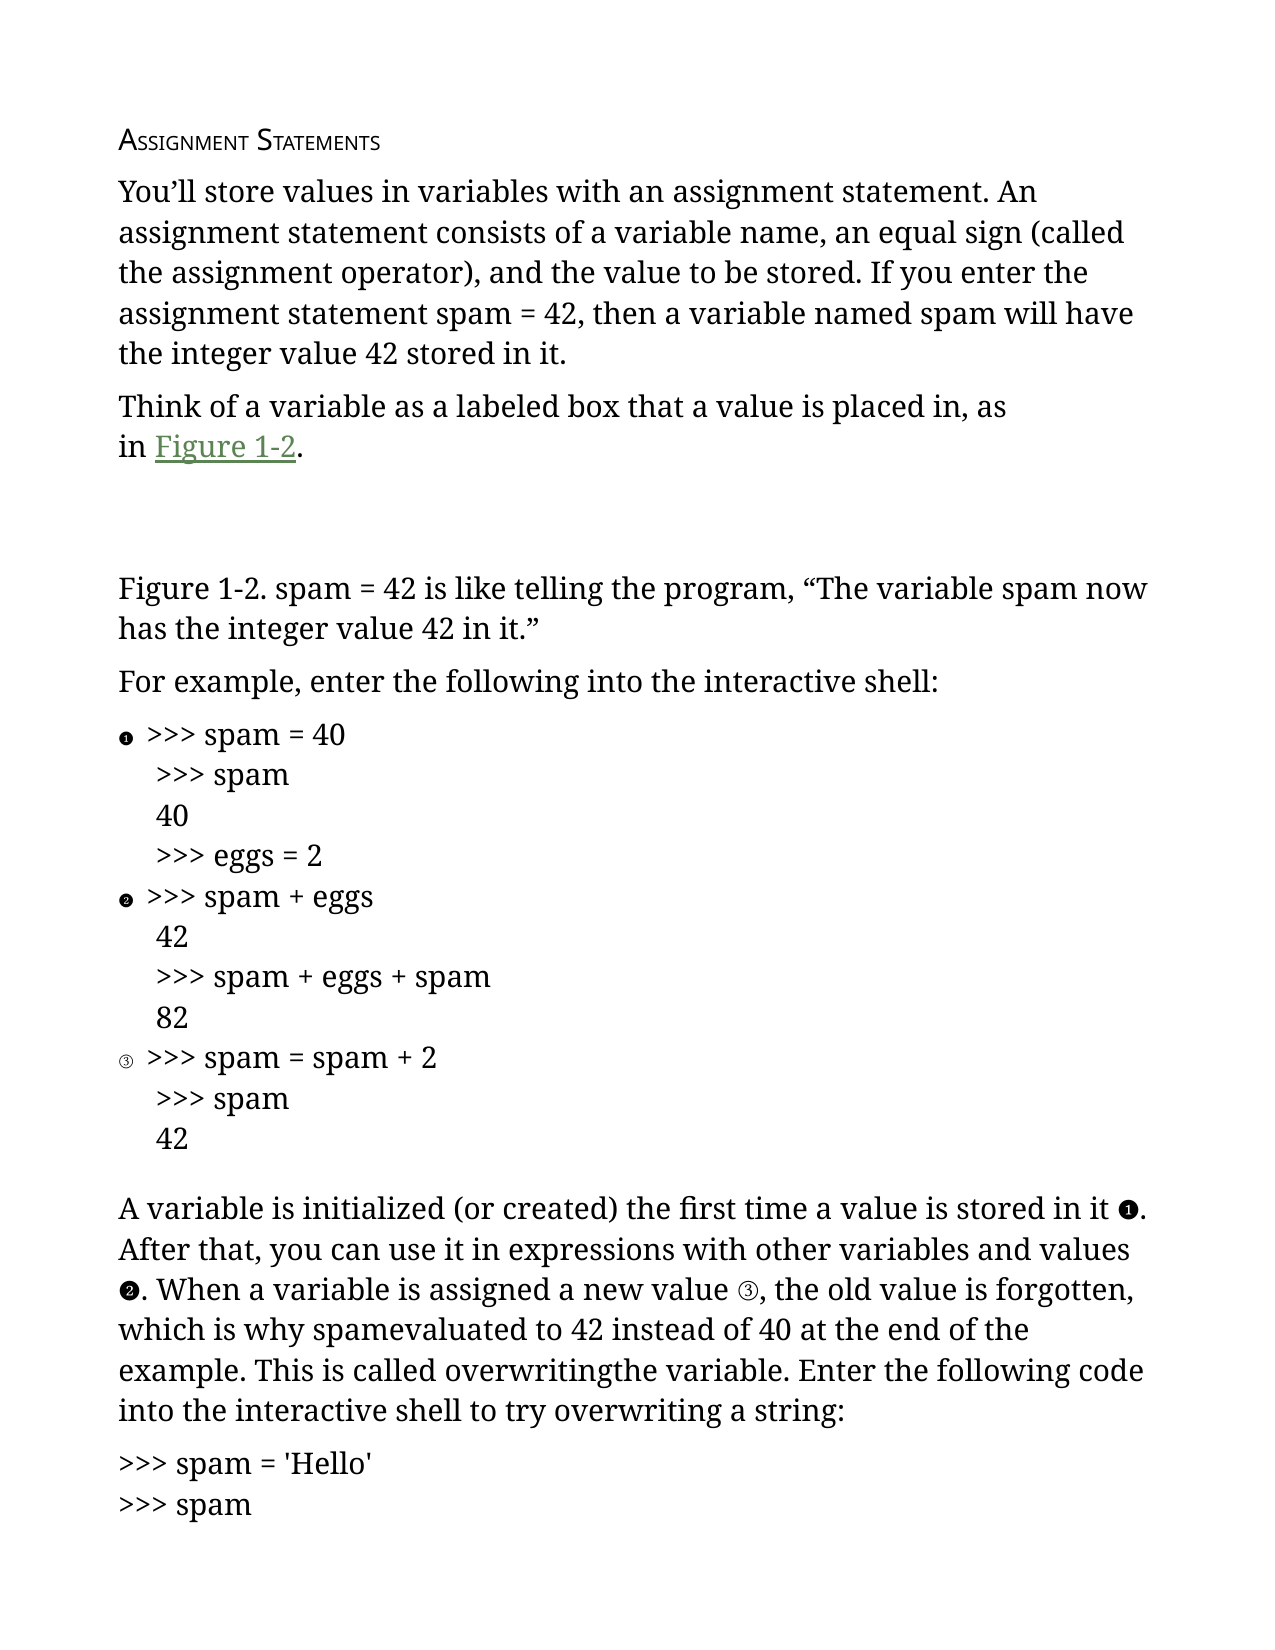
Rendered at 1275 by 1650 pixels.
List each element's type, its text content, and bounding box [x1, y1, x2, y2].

text >>> spam = 'Hello' [118, 1443, 1157, 1483]
text >>> spam + eggs + spam [118, 956, 1157, 997]
text 82 [118, 997, 1157, 1037]
text ③ >>> spam = spam + 2 [118, 1037, 1157, 1077]
text >>> spam [118, 1483, 1157, 1523]
text 40 [118, 794, 1157, 835]
text Think of a variable as a labeled box that a value is placed in, as in Figure 1-2. [118, 386, 1157, 466]
text Figure 1-2. spam = 42 is like telling the program, “The variable spam now has the integer value 42 in it.” [118, 567, 1157, 648]
text You’ll store values in variables with an assignment statement. An assignment statement consists of a variable name, an equal sign (called the assignment operator), and the value to be stored. If you enter the assignment statement spam = 42, then a variable named spam will have the integer value 42 stored in it. [118, 171, 1157, 373]
text 42 [118, 916, 1157, 956]
text ❷ >>> spam + eggs [118, 875, 1157, 916]
text >>> spam [118, 754, 1157, 794]
text 42 [118, 1118, 1157, 1158]
text >>> spam [118, 1077, 1157, 1118]
text A variable is initialized (or created) the first time a value is stored in it ❶. After that, you can use it in expressions with other variables and values ❷. When a variable is assigned a new value ③, the old value is forgotten, which is why spamevaluated to 42 instead of 40 at the end of the example. This is called overwritingthe variable. Enter the following code into the interactive shell to try overwriting a string: [118, 1188, 1157, 1430]
text For example, enter the following into the interactive shell: [118, 661, 1157, 701]
text >>> eggs = 2 [118, 835, 1157, 875]
subtitle Assignment Statements [118, 118, 1157, 158]
text ❶ >>> spam = 40 [118, 714, 1157, 754]
